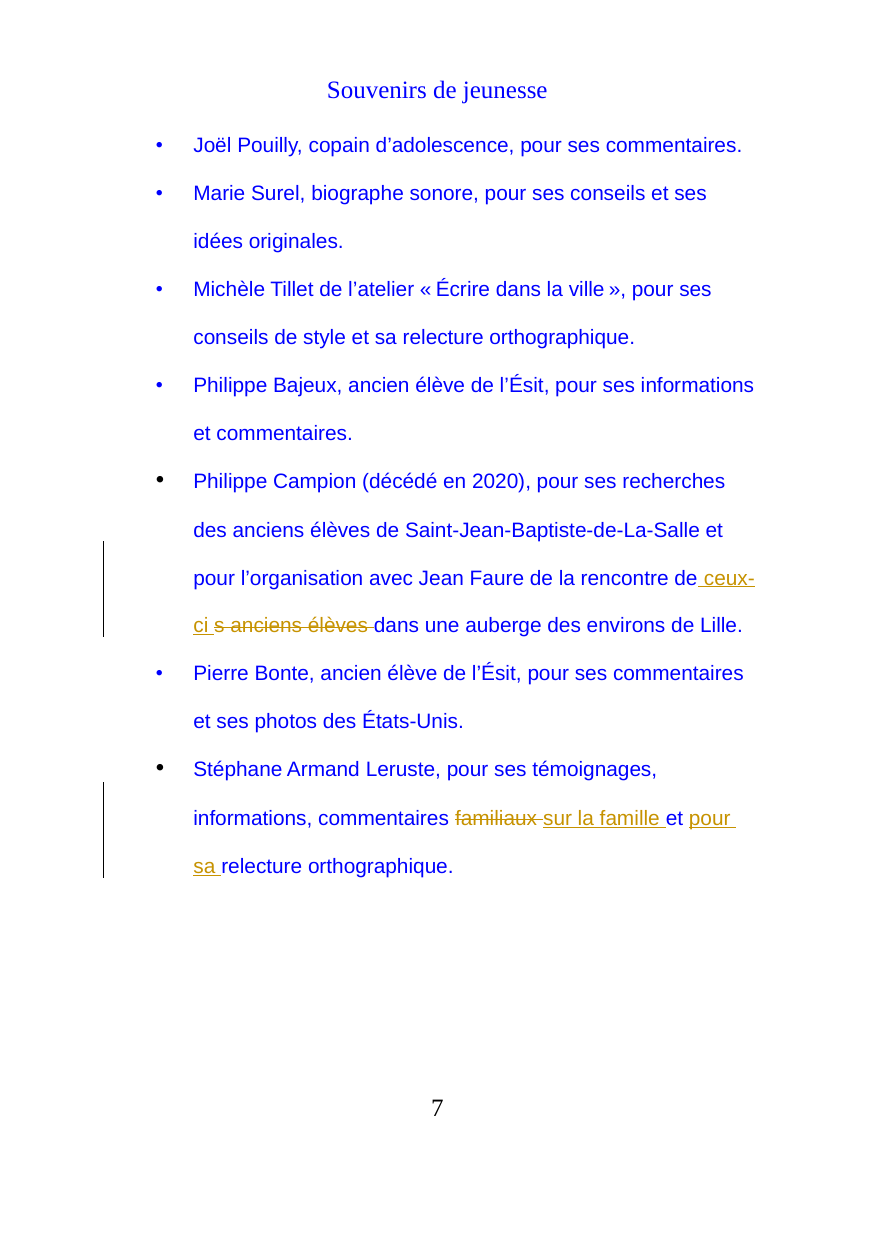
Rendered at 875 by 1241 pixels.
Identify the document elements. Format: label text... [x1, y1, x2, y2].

list Philippe Campion (décédé en 2020), pour ses recherches des anciens élèves de Saint-Jean-Baptiste-de-La-Salle et pour l’organisation avec Jean Faure de la rencontre de ceux-ci dans une auberge des environs de Lille. [156, 468, 756, 637]
list Philippe Bajeux, ancien élève de l’Ésit, pour ses informations et commentaires. [156, 372, 756, 444]
list Stéphane Armand Leruste, pour ses témoignages, informations, commentaires sur la famille et pour sa relecture orthographique. [156, 757, 756, 878]
list Pierre Bonte, ancien élève de l’Ésit, pour ses commentaires et ses photos des États-Unis. [156, 661, 756, 733]
list Joël Pouilly, copain d’adolescence, pour ses commentaires. [156, 132, 756, 157]
list Michèle Tillet de l’atelier « Écrire dans la ville », pour ses conseils de style et sa relecture orthographique. [156, 277, 756, 348]
list Marie Surel, biographe sonore, pour ses conseils et ses idées originales. [156, 181, 756, 253]
